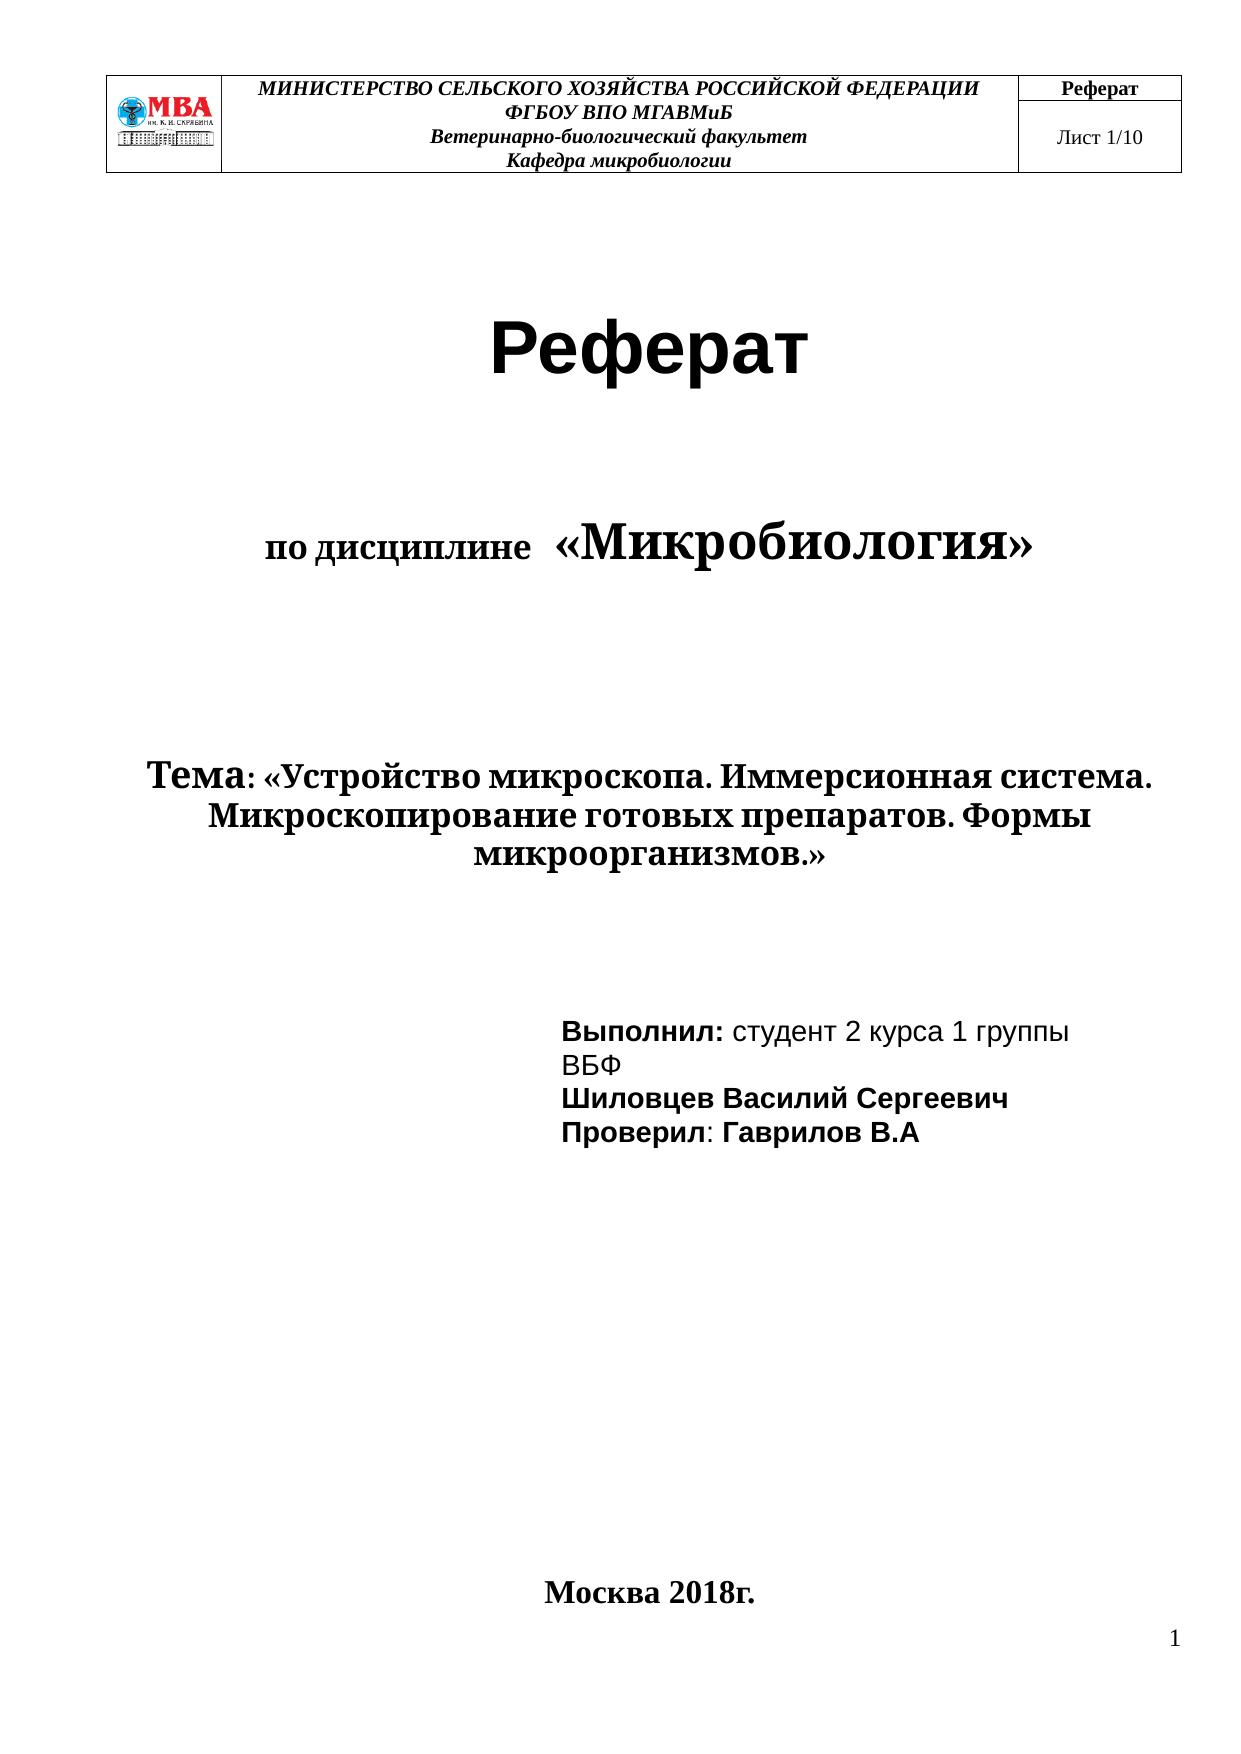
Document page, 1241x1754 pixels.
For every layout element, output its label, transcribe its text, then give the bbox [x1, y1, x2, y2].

subtitle Шиловцев Василий Сергеевич [118, 1082, 1181, 1115]
text по дисциплине «Микробиология» [118, 514, 1181, 572]
text Москва 2018г. [118, 1573, 1181, 1611]
subtitle ВБФ [118, 1048, 1181, 1082]
subtitle Реферат [118, 303, 1181, 389]
text Тема: «Устройство микроскопа. Иммерсионная система. Микроскопирование готовых препаратов. Формы микроорганизмов.» [118, 754, 1181, 874]
table_header МИНИСТЕРСТВО СЕЛЬСКОГО ХОЗЯЙСТВА РОССИЙСКОЙ ФЕДЕРАЦИИ ФГБОУ ВПО МГАВМиБ Ветеринарно-биологический факультет Кафедра микробиологии [222, 76, 1018, 172]
subtitle Выполнил: студент 2 курса 1 группы [118, 1014, 1181, 1048]
table_header [107, 76, 221, 172]
table_cell Лист 1/10 [1019, 101, 1181, 172]
table_header Реферат [1019, 76, 1181, 100]
subtitle Проверил: Гаврилов В.А [118, 1115, 1181, 1149]
